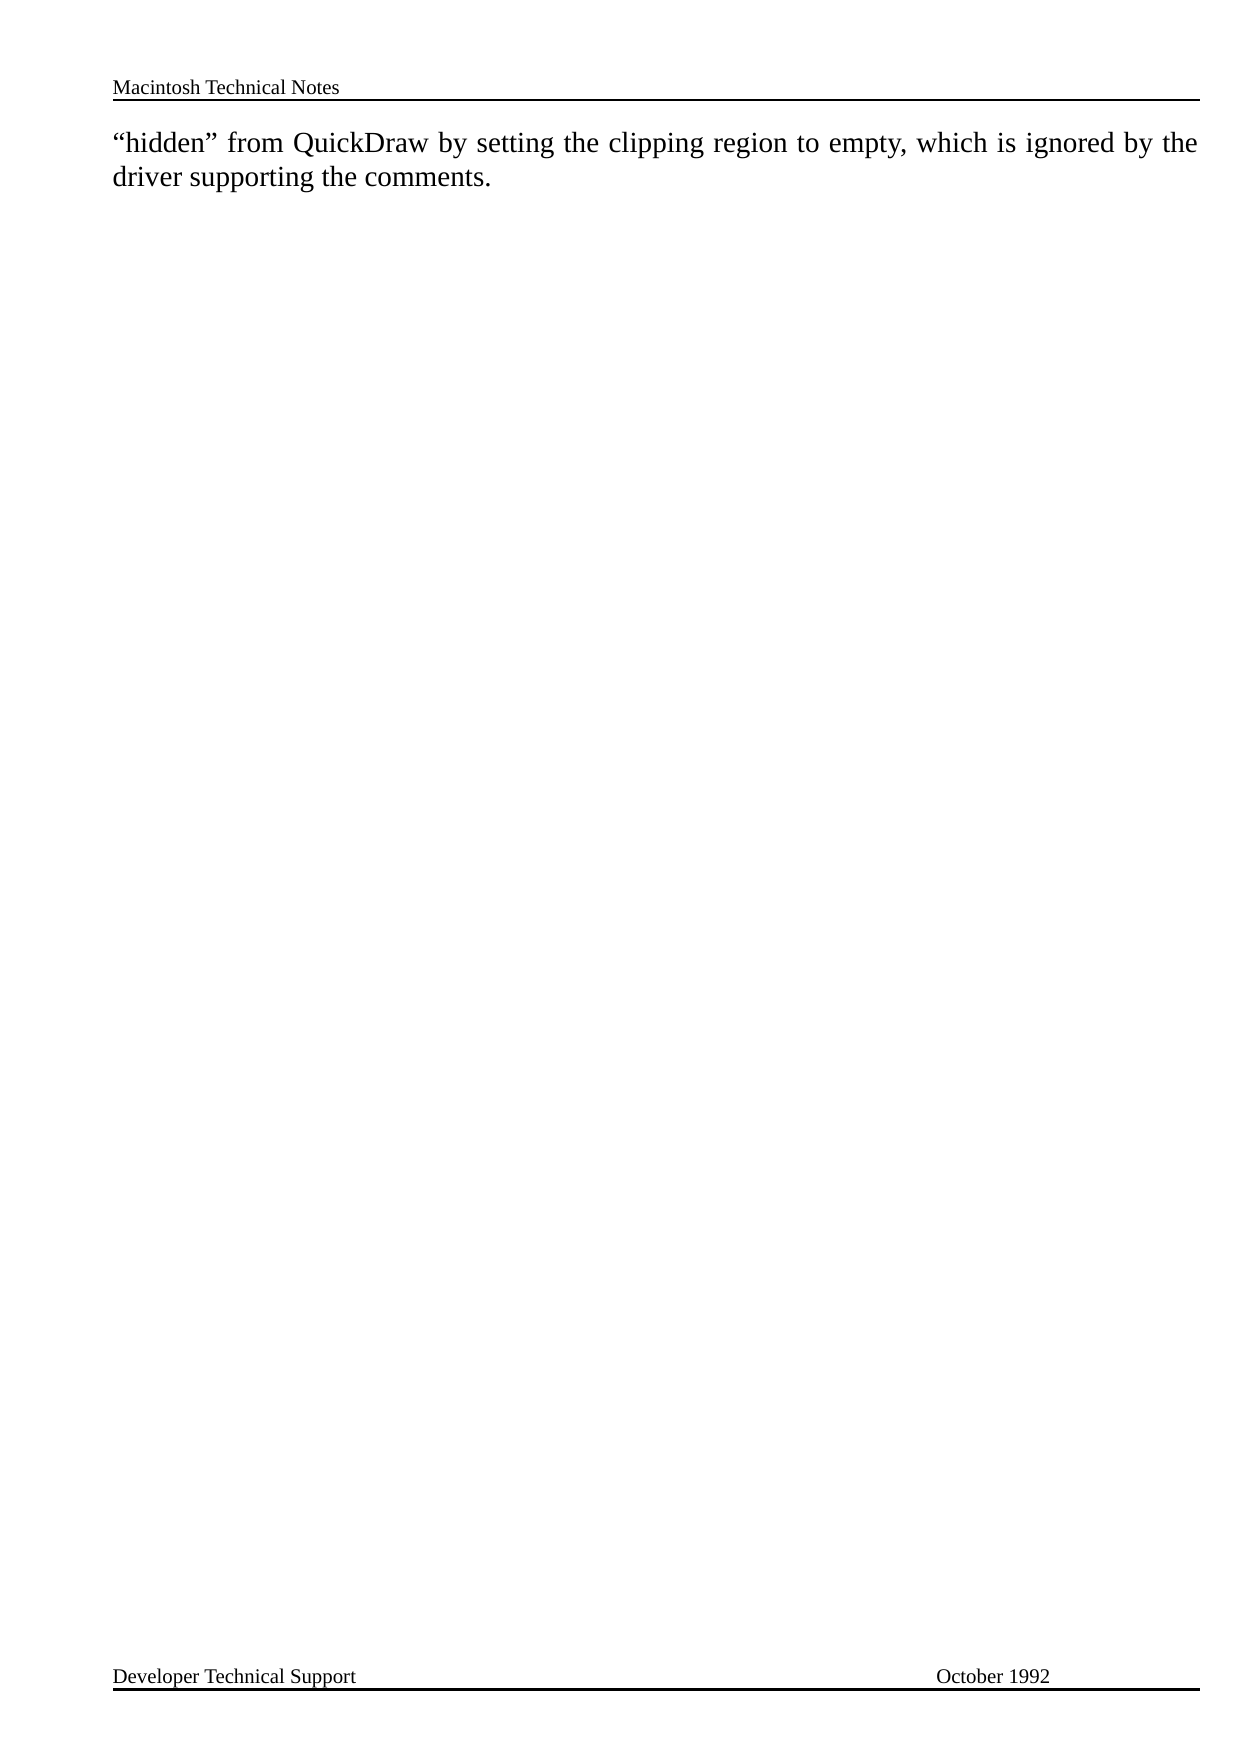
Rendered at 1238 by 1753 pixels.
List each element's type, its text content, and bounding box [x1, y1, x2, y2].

text “hidden” from QuickDraw by setting the clipping region to empty, which is ignored by the driver supporting the comments. [112, 125, 1200, 192]
